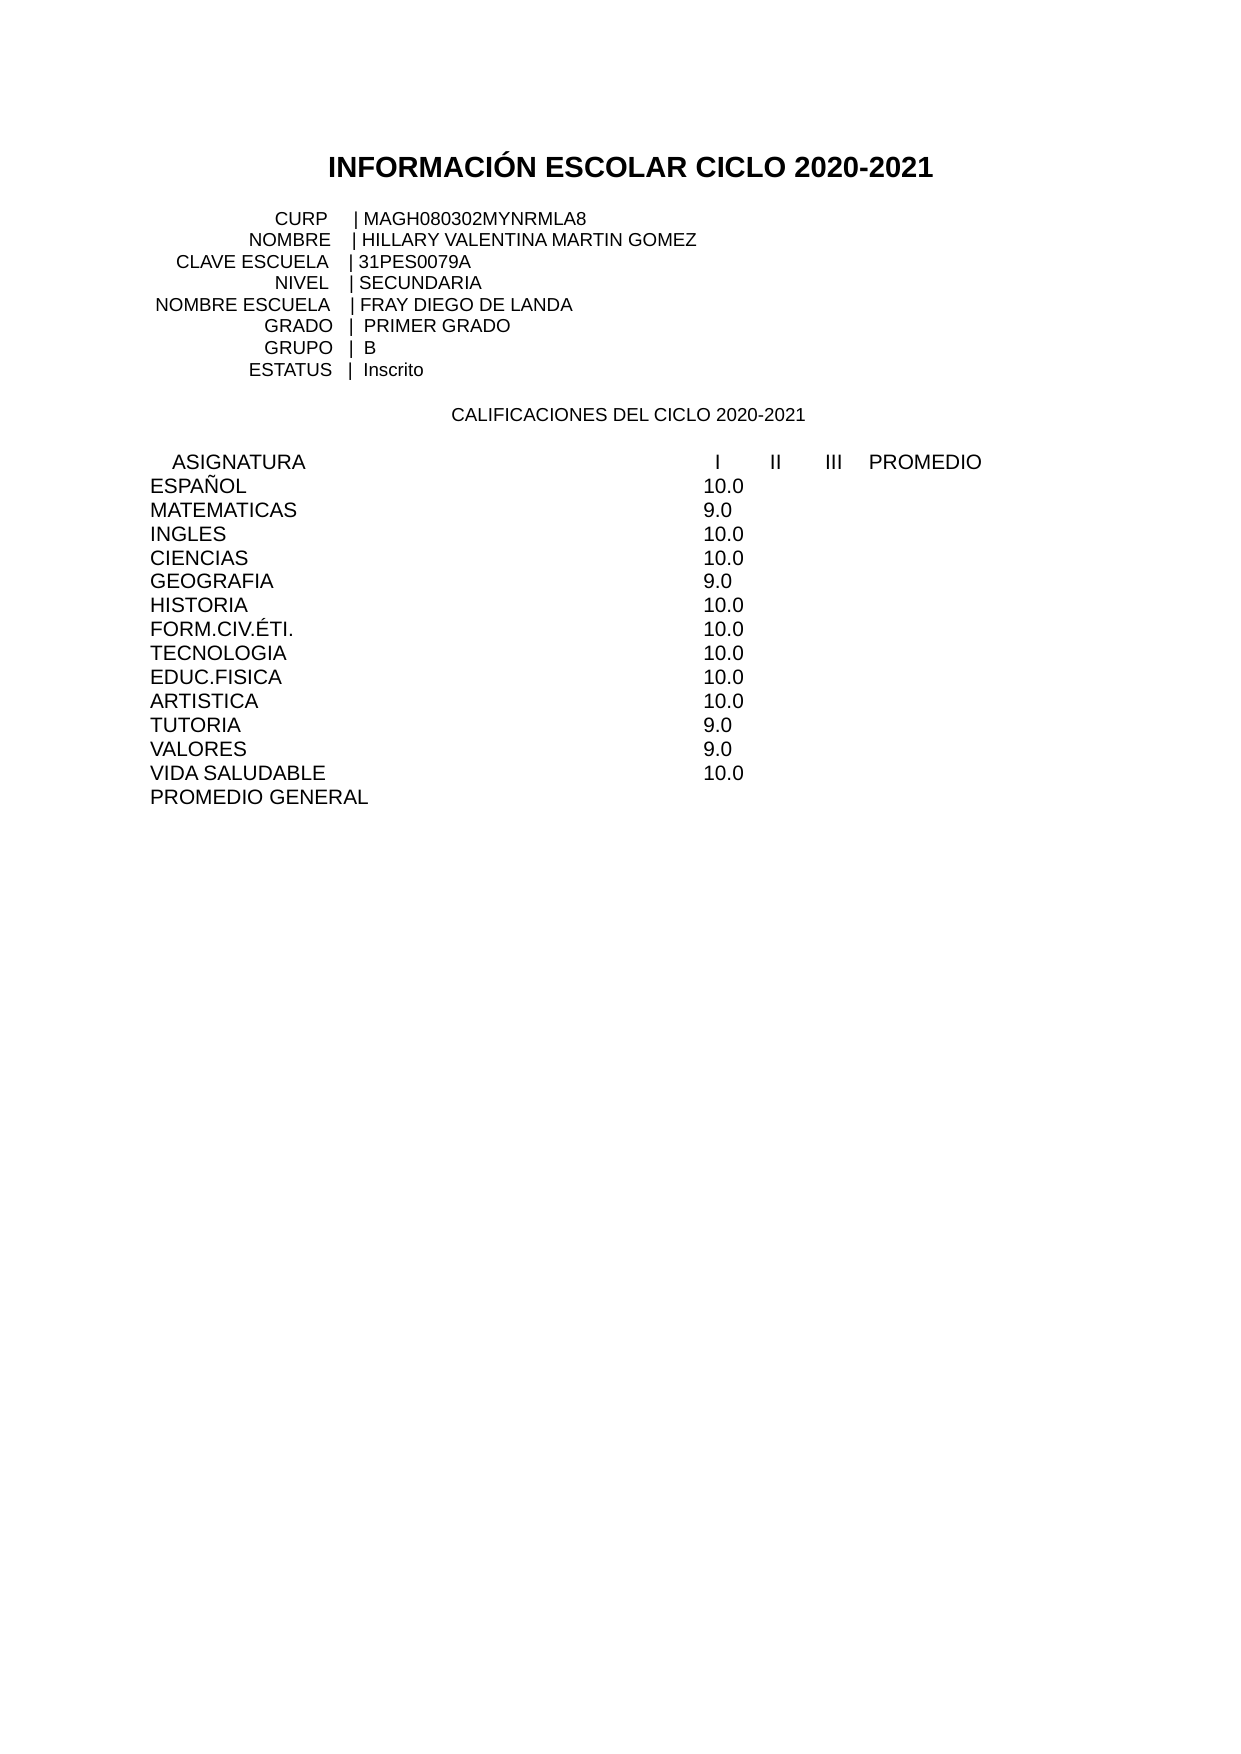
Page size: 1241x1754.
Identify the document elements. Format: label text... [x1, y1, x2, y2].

table_cell [758, 737, 813, 761]
text NIVEL | SECUNDARIA [150, 272, 1090, 294]
text GRADO | PRIMER GRADO [150, 315, 1090, 337]
table_cell [703, 785, 758, 809]
table_cell [869, 474, 1090, 497]
table_cell [814, 593, 869, 617]
text CALIFICACIONES DEL CICLO 2020-2021 [150, 404, 1090, 426]
table_cell 10.0 [703, 689, 758, 713]
table_cell 10.0 [703, 521, 758, 545]
table_cell [758, 641, 813, 665]
table_cell [814, 617, 869, 641]
text INFORMACIÓN ESCOLAR CICLO 2020-2021 [150, 150, 1090, 183]
table_cell [758, 689, 813, 713]
table_cell [814, 665, 869, 689]
table_cell TECNOLOGIA [150, 641, 703, 665]
table_cell [814, 498, 869, 521]
table_header I [703, 450, 758, 473]
table_cell [758, 593, 813, 617]
table_cell GEOGRAFIA [150, 569, 703, 593]
table_cell [869, 617, 1090, 641]
text CURP | MAGH080302MYNRMLA8 [150, 207, 1090, 229]
table_cell [869, 545, 1090, 569]
table_cell 10.0 [703, 545, 758, 569]
table_cell [758, 713, 813, 737]
table_cell [814, 569, 869, 593]
table_cell [758, 545, 813, 569]
table_header II [758, 450, 813, 473]
table_cell [869, 569, 1090, 593]
table_cell 10.0 [703, 474, 758, 497]
table_cell FORM.CIV.ÉTI. [150, 617, 703, 641]
table_header III [814, 450, 869, 473]
table_cell [758, 665, 813, 689]
table_cell MATEMATICAS [150, 498, 703, 521]
table_cell 10.0 [703, 617, 758, 641]
text GRUPO | B [150, 337, 1090, 358]
table_cell 9.0 [703, 569, 758, 593]
table_cell [758, 617, 813, 641]
table_cell [758, 569, 813, 593]
table_cell [869, 521, 1090, 545]
table_cell VIDA SALUDABLE [150, 761, 703, 785]
table_cell [869, 641, 1090, 665]
table_cell TUTORIA [150, 713, 703, 737]
text ESTATUS | Inscrito [150, 358, 1090, 380]
table_cell 9.0 [703, 713, 758, 737]
text NOMBRE ESCUELA | FRAY DIEGO DE LANDA [150, 294, 1090, 315]
table_cell [869, 689, 1090, 713]
table_cell 9.0 [703, 498, 758, 521]
table_cell INGLES [150, 521, 703, 545]
table_cell [758, 521, 813, 545]
table_cell [814, 761, 869, 785]
table_cell 10.0 [703, 593, 758, 617]
table_cell [814, 737, 869, 761]
table_cell [814, 474, 869, 497]
table_cell [814, 713, 869, 737]
table_cell [869, 665, 1090, 689]
table_cell [758, 498, 813, 521]
table_cell CIENCIAS [150, 545, 703, 569]
table_cell 9.0 [703, 737, 758, 761]
table_cell ESPAÑOL [150, 474, 703, 497]
table_cell [869, 737, 1090, 761]
table_cell [869, 761, 1090, 785]
table_cell [869, 498, 1090, 521]
table_cell [814, 641, 869, 665]
table_cell EDUC.FISICA [150, 665, 703, 689]
table_cell [869, 593, 1090, 617]
table_cell [869, 713, 1090, 737]
table_header PROMEDIO [869, 450, 1090, 473]
table_cell ARTISTICA [150, 689, 703, 713]
table_cell [814, 521, 869, 545]
table_cell [758, 761, 813, 785]
text CLAVE ESCUELA | 31PES0079A [150, 251, 1090, 272]
table_cell PROMEDIO GENERAL [150, 785, 703, 809]
text NOMBRE | HILLARY VALENTINA MARTIN GOMEZ [150, 229, 1090, 251]
table_cell HISTORIA [150, 593, 703, 617]
table_cell VALORES [150, 737, 703, 761]
table_cell [814, 689, 869, 713]
table_cell [758, 474, 813, 497]
table_cell 10.0 [703, 665, 758, 689]
table_cell 10.0 [703, 641, 758, 665]
table_cell [814, 545, 869, 569]
table_header ASIGNATURA [150, 450, 703, 473]
table_cell 10.0 [703, 761, 758, 785]
